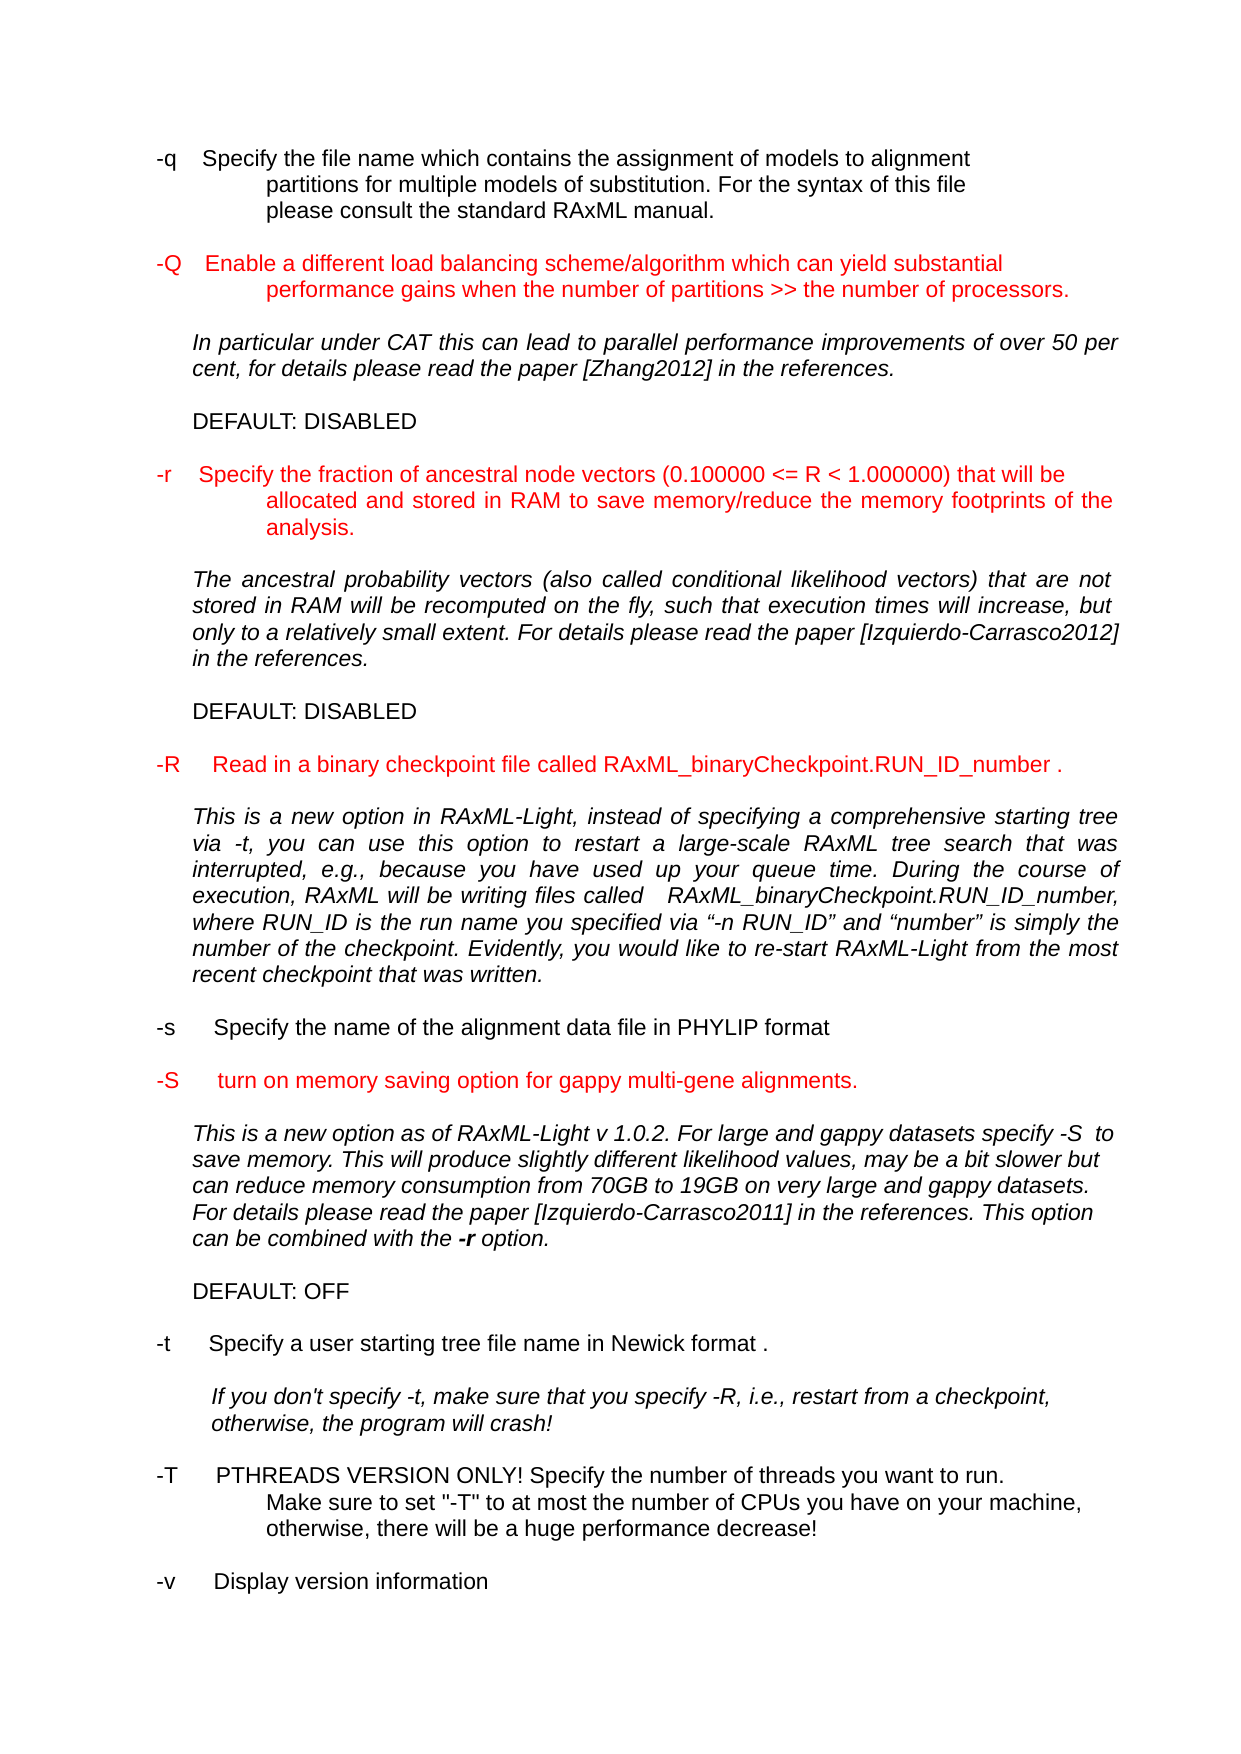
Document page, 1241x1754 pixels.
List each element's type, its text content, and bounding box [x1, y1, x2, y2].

text -R Read in a binary checkpoint file called RAxML_binaryCheckpoint.RUN_ID_number . [118, 751, 1122, 777]
text In particular under CAT this can lead to parallel performance improvements of over 50 per cent, for details please read the paper [Zhang2012] in the references. [192, 329, 1122, 382]
text The ancestral probability vectors (also called conditional likelihood vectors) that are not stored in RAM will be recomputed on the fly, such that execution times will increase, but only to a relatively small extent. For details please read the paper [Izquierdo-Carrasco2012] in the references. [118, 566, 1122, 672]
text -q Specify the file name which contains the assignment of models to alignment [118, 144, 1122, 171]
text -S turn on memory saving option for gappy multi-gene alignments. [118, 1067, 1122, 1093]
text This is a new option in RAxML-Light, instead of specifying a comprehensive starting tree via -t, you can use this option to restart a large-scale RAxML tree search that was interrupted, e.g., because you have used up your queue time. During the course of execution, RAxML will be writing files called RAxML_binaryCheckpoint.RUN_ID_number, where RUN_ID is the run name you specified via “-n RUN_ID” and “number” is simply the number of the checkpoint. Evidently, you would like to re-start RAxML-Light from the most recent checkpoint that was written. [192, 803, 1122, 988]
text DEFAULT: OFF [118, 1278, 1122, 1304]
text -v Display version information [118, 1568, 1122, 1594]
text If you don't specify -t, make sure that you specify -R, i.e., restart from a checkpoint, [192, 1383, 1122, 1409]
text This is a new option as of RAxML-Light v 1.0.2. For large and gappy datasets specify -S to save memory. This will produce slightly different likelihood values, may be a bit slower but can reduce memory consumption from 70GB to 19GB on very large and gappy datasets. For details please read the paper [Izquierdo-Carrasco2011] in the references. This option can be combined with the -r option. [192, 1119, 1122, 1251]
text otherwise, the program will crash! [192, 1409, 1122, 1436]
text -T PTHREADS VERSION ONLY! Specify the number of threads you want to run. [118, 1462, 1122, 1488]
text DEFAULT: DISABLED [118, 698, 1122, 724]
text Make sure to set "-T" to at most the number of CPUs you have on your machine, [118, 1488, 1122, 1515]
text DEFAULT: DISABLED [118, 408, 1122, 434]
text -s Specify the name of the alignment data file in PHYLIP format [118, 1014, 1122, 1041]
text partitions for multiple models of substitution. For the syntax of this file [118, 171, 1122, 197]
text -Q Enable a different load balancing scheme/algorithm which can yield substantial performance gains when the number of partitions >> the number of processors. [118, 250, 1122, 303]
text -t Specify a user starting tree file name in Newick format . [118, 1330, 1122, 1357]
text please consult the standard RAxML manual. [118, 197, 1122, 223]
text otherwise, there will be a huge performance decrease! [118, 1515, 1122, 1541]
text -r Specify the fraction of ancestral node vectors (0.100000 <= R < 1.000000) that will be allocated and stored in RAM to save memory/reduce the memory footprints of the analysis. [118, 461, 1122, 540]
